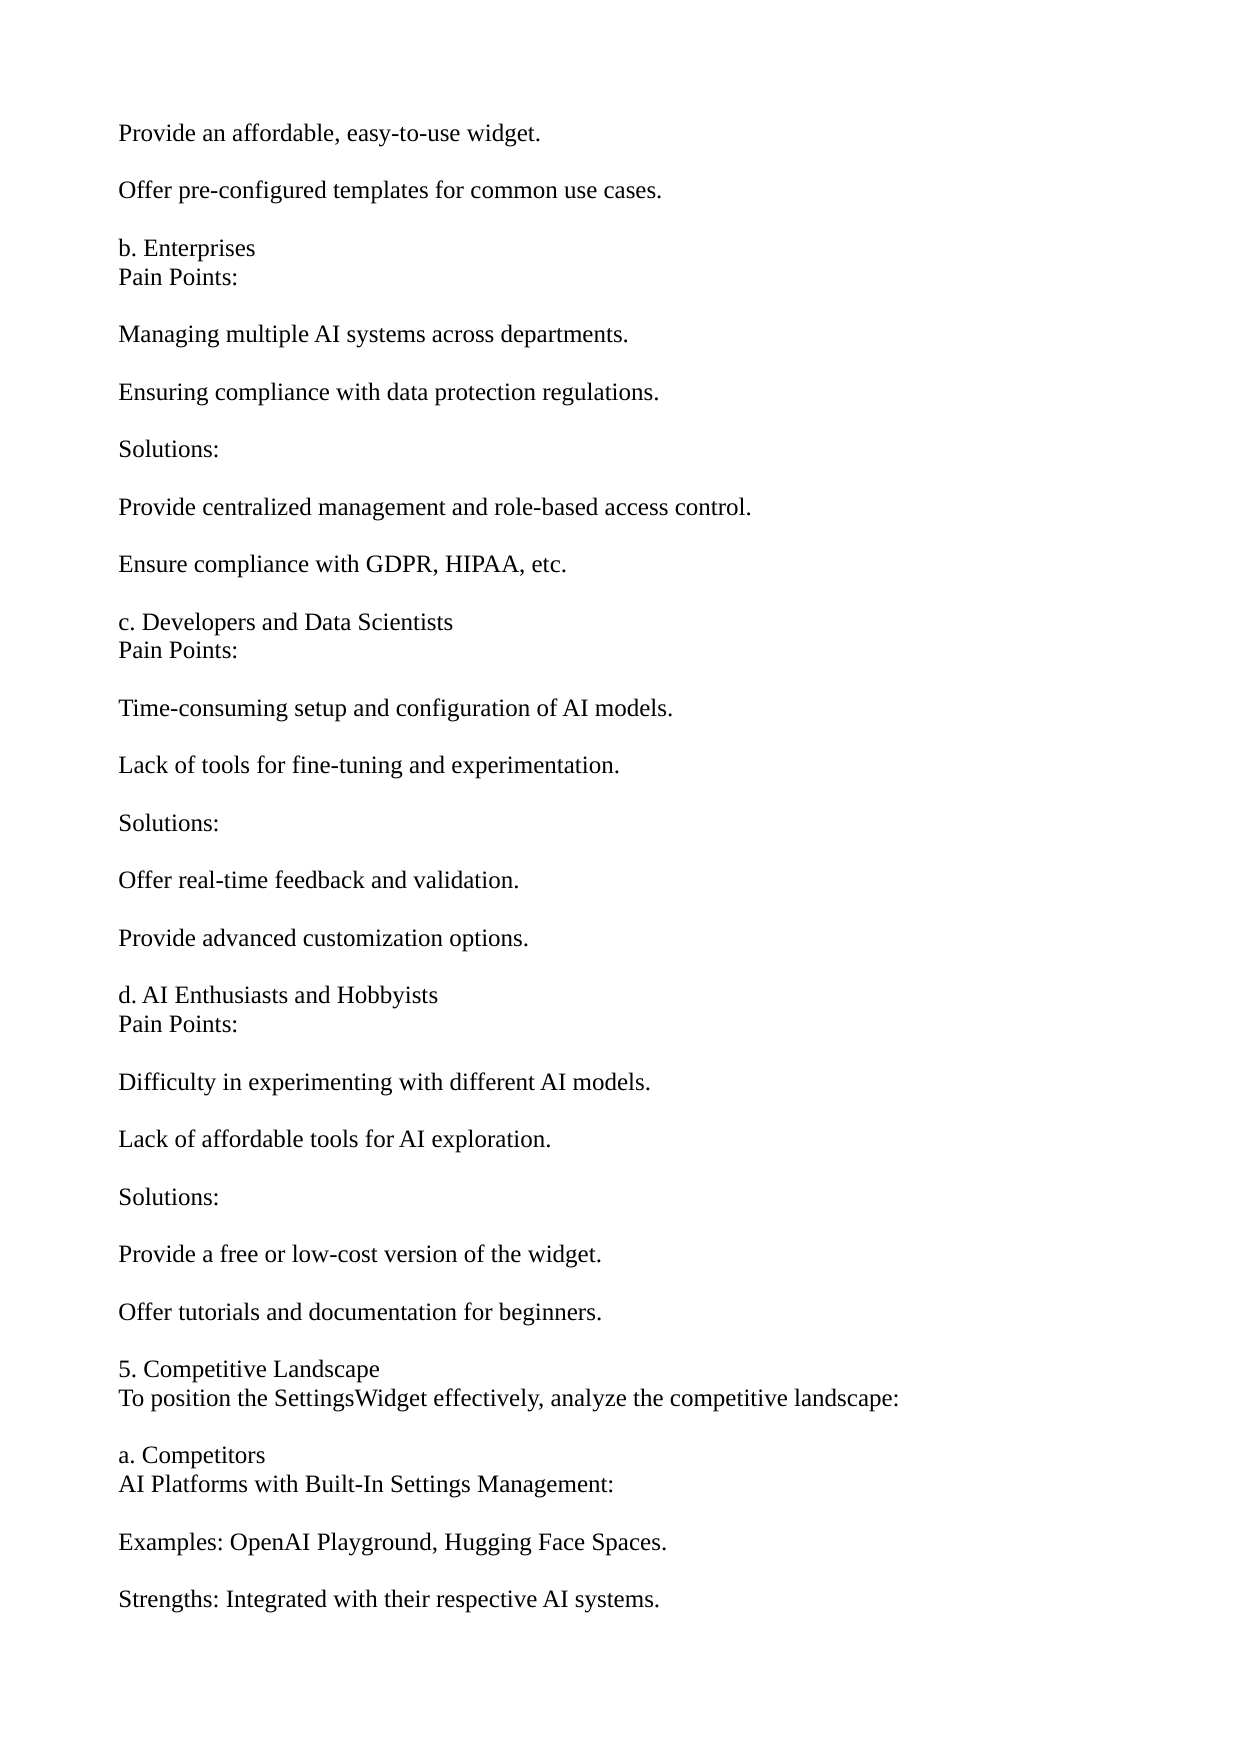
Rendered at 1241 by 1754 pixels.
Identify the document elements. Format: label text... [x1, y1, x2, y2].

text AI Platforms with Built-In Settings Management: [118, 1469, 1122, 1498]
text Ensuring compliance with data protection regulations. [118, 377, 1122, 406]
text Lack of affordable tools for AI exploration. [118, 1124, 1122, 1153]
text Ensure compliance with GDPR, HIPAA, etc. [118, 549, 1122, 578]
text Offer pre-configured templates for common use cases. [118, 176, 1122, 204]
text Time-consuming setup and configuration of AI models. [118, 693, 1122, 722]
text Offer real-time feedback and validation. [118, 866, 1122, 894]
text b. Enterprises [118, 233, 1122, 262]
text Provide centralized management and role-based access control. [118, 492, 1122, 521]
text c. Developers and Data Scientists [118, 607, 1122, 636]
text Managing multiple AI systems across departments. [118, 319, 1122, 348]
text Solutions: [118, 808, 1122, 837]
text Pain Points: [118, 1009, 1122, 1038]
text Solutions: [118, 434, 1122, 463]
text Strengths: Integrated with their respective AI systems. [118, 1584, 1122, 1613]
text To position the SettingsWidget effectively, analyze the competitive landscape: [118, 1383, 1122, 1412]
text a. Competitors [118, 1441, 1122, 1469]
text Solutions: [118, 1182, 1122, 1211]
text Provide a free or low-cost version of the widget. [118, 1239, 1122, 1268]
text d. AI Enthusiasts and Hobbyists [118, 981, 1122, 1009]
text Lack of tools for fine-tuning and experimentation. [118, 751, 1122, 779]
text Provide advanced customization options. [118, 923, 1122, 952]
text Offer tutorials and documentation for beginners. [118, 1297, 1122, 1326]
text Examples: OpenAI Playground, Hugging Face Spaces. [118, 1527, 1122, 1556]
text Provide an affordable, easy-to-use widget. [118, 118, 1122, 147]
text 5. Competitive Landscape [118, 1354, 1122, 1383]
text Pain Points: [118, 636, 1122, 664]
text Difficulty in experimenting with different AI models. [118, 1067, 1122, 1096]
text Pain Points: [118, 262, 1122, 291]
